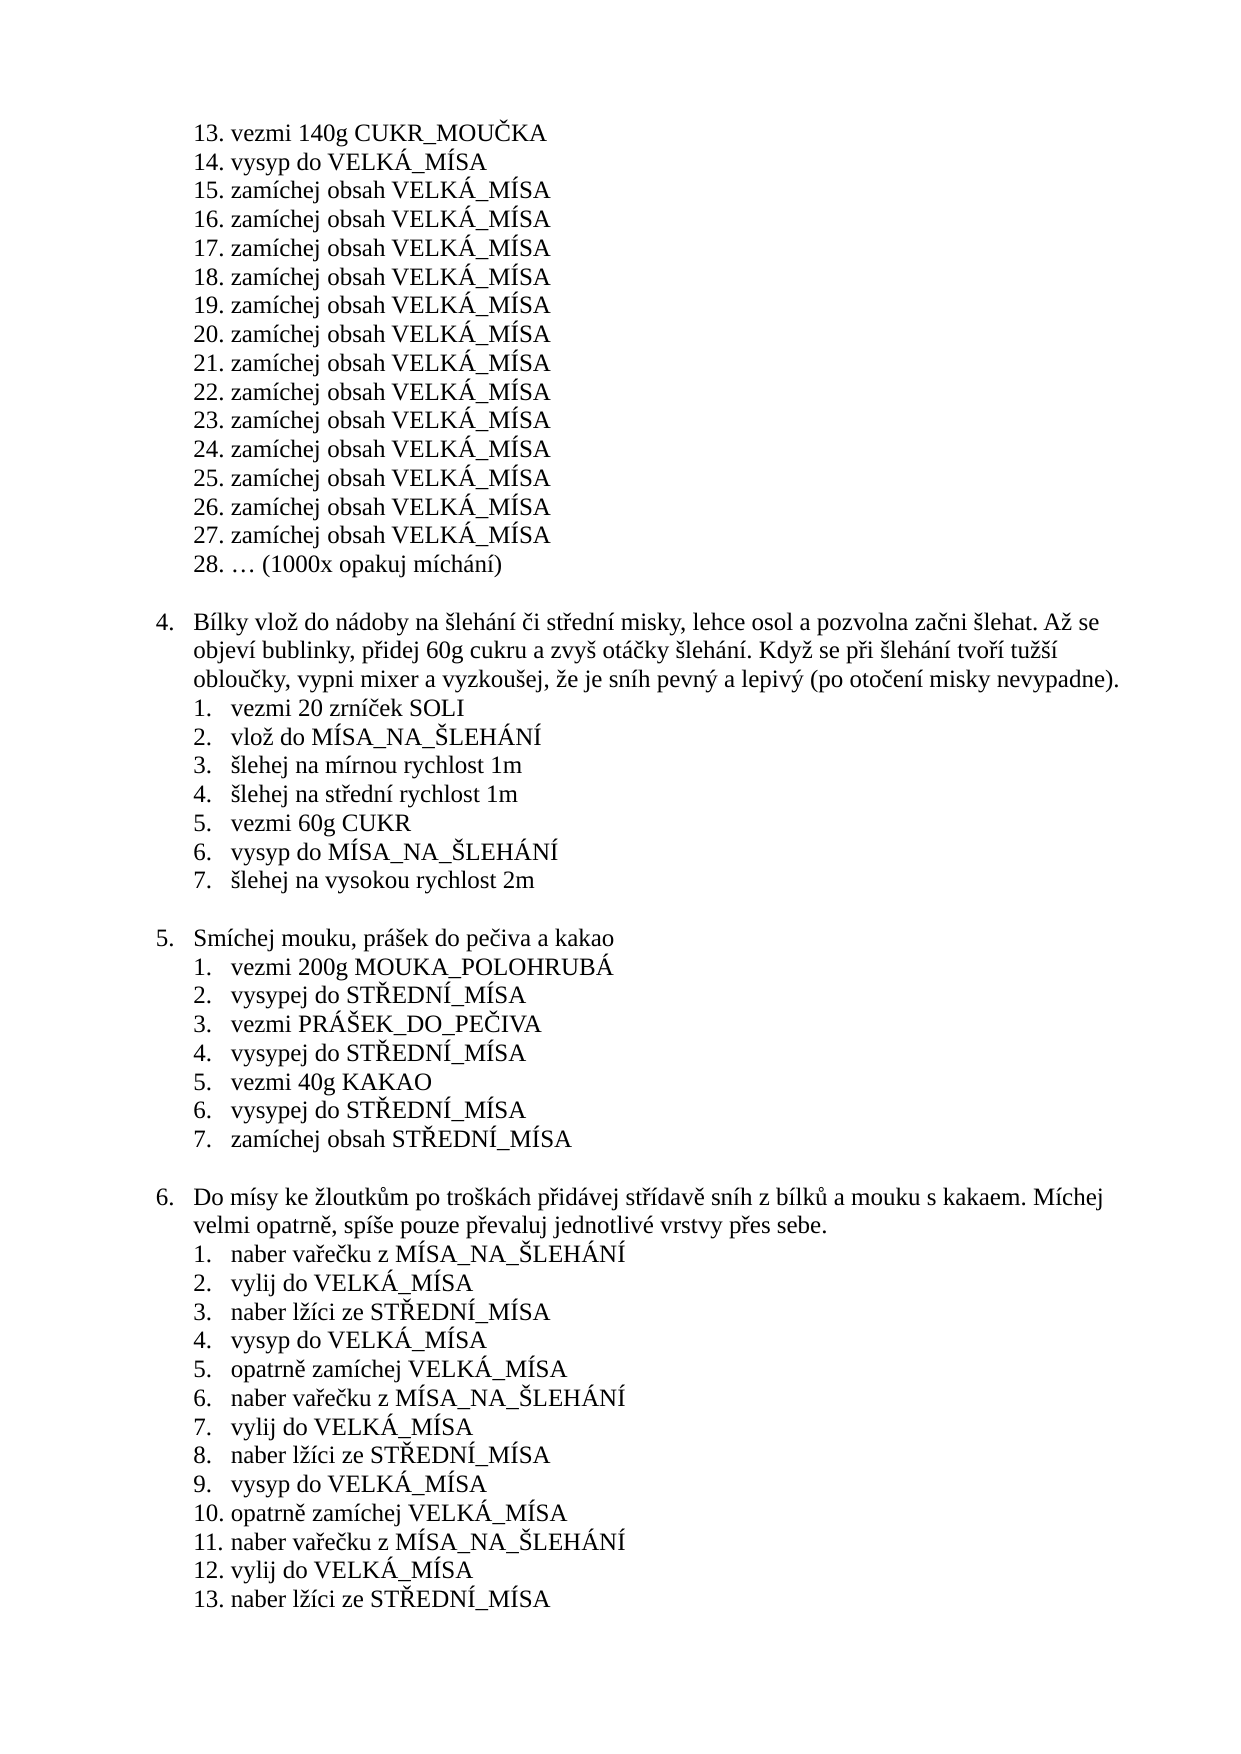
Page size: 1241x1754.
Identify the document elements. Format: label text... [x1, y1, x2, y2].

list vysypej do STŘEDNÍ_MÍSA [193, 981, 1122, 1009]
list … (1000x opakuj míchání) [193, 549, 1122, 578]
list vezmi 60g CUKR [193, 808, 1122, 837]
list zamíchej obsah VELKÁ_MÍSA [193, 492, 1122, 521]
list vezmi PRÁŠEK_DO_PEČIVA [193, 1009, 1122, 1038]
list zamíchej obsah VELKÁ_MÍSA [193, 176, 1122, 204]
list vysyp do VELKÁ_MÍSA [193, 1469, 1122, 1498]
list naber vařečku z MÍSA_NA_ŠLEHÁNÍ [193, 1239, 1122, 1268]
list vysypej do STŘEDNÍ_MÍSA [193, 1038, 1122, 1067]
list šlehej na mírnou rychlost 1m [193, 751, 1122, 779]
list vysyp do VELKÁ_MÍSA [193, 1326, 1122, 1354]
list vysyp do VELKÁ_MÍSA [193, 147, 1122, 176]
list vylij do VELKÁ_MÍSA [193, 1268, 1122, 1297]
list zamíchej obsah VELKÁ_MÍSA [193, 291, 1122, 319]
list šlehej na střední rychlost 1m [193, 779, 1122, 808]
list zamíchej obsah VELKÁ_MÍSA [193, 262, 1122, 291]
list opatrně zamíchej VELKÁ_MÍSA [193, 1498, 1122, 1527]
list vysypej do STŘEDNÍ_MÍSA [193, 1096, 1122, 1124]
list naber vařečku z MÍSA_NA_ŠLEHÁNÍ [193, 1383, 1122, 1412]
list vezmi 200g MOUKA_POLOHRUBÁ [193, 952, 1122, 981]
list zamíchej obsah VELKÁ_MÍSA [193, 204, 1122, 233]
list zamíchej obsah VELKÁ_MÍSA [193, 377, 1122, 406]
list zamíchej obsah VELKÁ_MÍSA [193, 406, 1122, 434]
list vezmi 140g CUKR_MOUČKA [193, 118, 1122, 147]
list naber lžíci ze STŘEDNÍ_MÍSA [193, 1584, 1122, 1613]
list zamíchej obsah VELKÁ_MÍSA [193, 319, 1122, 348]
list šlehej na vysokou rychlost 2m [193, 866, 1122, 894]
list Do mísy ke žloutkům po troškách přidávej střídavě sníh z bílků a mouku s kakaem. Míchej velmi opatrně, spíše pouze převaluj jednotlivé vrstvy přes sebe. [156, 1182, 1122, 1239]
list naber lžíci ze STŘEDNÍ_MÍSA [193, 1297, 1122, 1326]
list zamíchej obsah VELKÁ_MÍSA [193, 233, 1122, 262]
list opatrně zamíchej VELKÁ_MÍSA [193, 1354, 1122, 1383]
list zamíchej obsah VELKÁ_MÍSA [193, 463, 1122, 492]
list vylij do VELKÁ_MÍSA [193, 1412, 1122, 1441]
list naber vařečku z MÍSA_NA_ŠLEHÁNÍ [193, 1527, 1122, 1556]
list vezmi 20 zrníček SOLI [193, 693, 1122, 722]
list zamíchej obsah STŘEDNÍ_MÍSA [193, 1124, 1122, 1153]
list vysyp do MÍSA_NA_ŠLEHÁNÍ [193, 837, 1122, 866]
list naber lžíci ze STŘEDNÍ_MÍSA [193, 1441, 1122, 1469]
list Smíchej mouku, prášek do pečiva a kakao [156, 923, 1122, 952]
list vlož do MÍSA_NA_ŠLEHÁNÍ [193, 722, 1122, 751]
list zamíchej obsah VELKÁ_MÍSA [193, 434, 1122, 463]
list zamíchej obsah VELKÁ_MÍSA [193, 348, 1122, 377]
list Bílky vlož do nádoby na šlehání či střední misky, lehce osol a pozvolna začni šlehat. Až se objeví bublinky, přidej 60g cukru a zvyš otáčky šlehání. Když se při šlehání tvoří tužší obloučky, vypni mixer a vyzkoušej, že je sníh pevný a lepivý (po otočení misky nevypadne). [156, 607, 1122, 693]
list zamíchej obsah VELKÁ_MÍSA [193, 521, 1122, 549]
list vylij do VELKÁ_MÍSA [193, 1556, 1122, 1584]
list vezmi 40g KAKAO [193, 1067, 1122, 1096]
